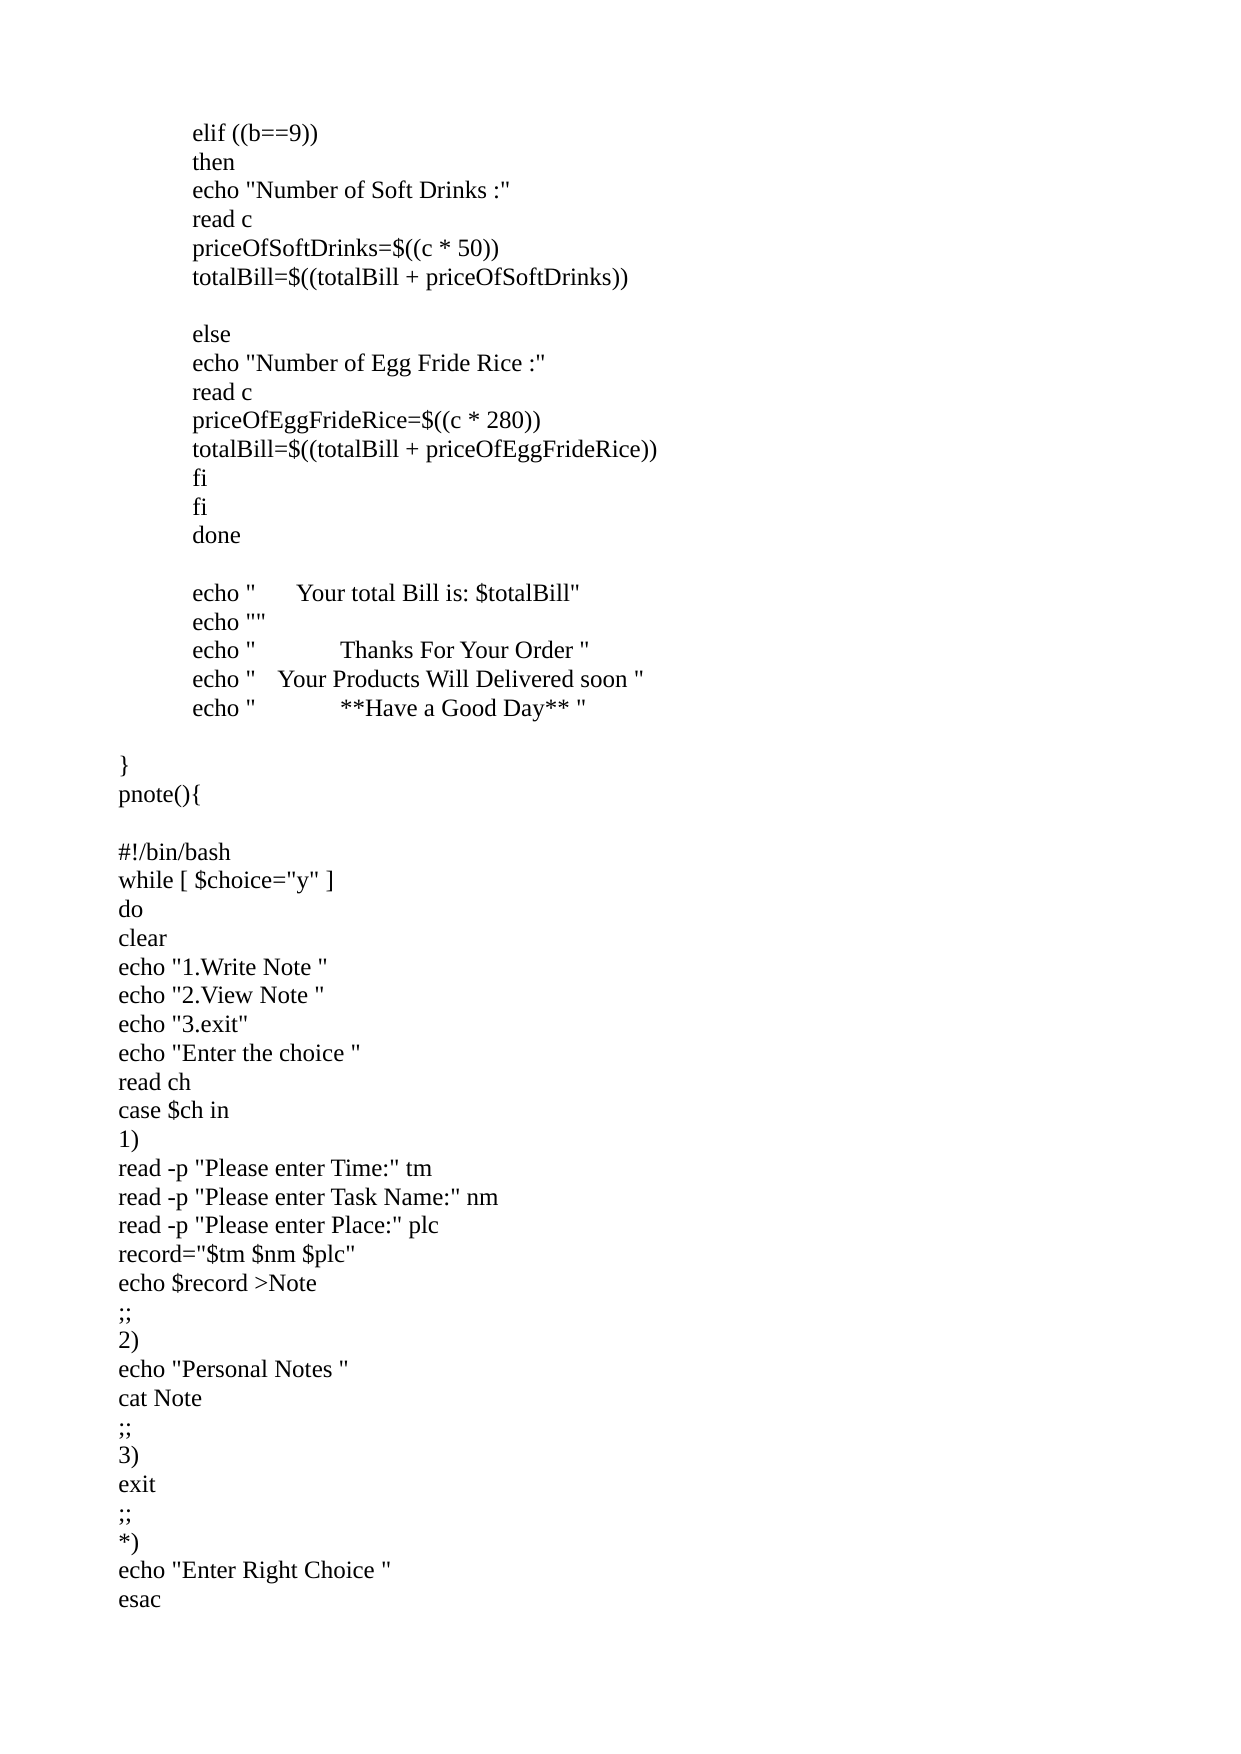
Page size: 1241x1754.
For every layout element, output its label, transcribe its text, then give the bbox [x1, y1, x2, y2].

text echo " **Have a Good Day** " [118, 693, 1122, 722]
text echo " Your total Bill is: $totalBill" [118, 578, 1122, 607]
text fi [118, 492, 1122, 521]
text else [118, 319, 1122, 348]
text echo "" [118, 607, 1122, 636]
text echo "Enter the choice " [118, 1038, 1122, 1067]
text echo "3.exit" [118, 1009, 1122, 1038]
text ;; [118, 1498, 1122, 1527]
text record="$tm $nm $plc" [118, 1239, 1122, 1268]
text elif ((b==9)) [118, 118, 1122, 147]
text echo "Personal Notes " [118, 1354, 1122, 1383]
text pnote(){ [118, 779, 1122, 808]
text totalBill=$((totalBill + priceOfEggFrideRice)) [118, 434, 1122, 463]
text clear [118, 923, 1122, 952]
text echo "2.View Note " [118, 981, 1122, 1009]
text read -p "Please enter Time:" tm [118, 1153, 1122, 1182]
text read c [118, 377, 1122, 406]
text read ch [118, 1067, 1122, 1096]
text esac [118, 1584, 1122, 1613]
text echo "Enter Right Choice " [118, 1556, 1122, 1584]
text echo "Number of Soft Drinks :" [118, 176, 1122, 204]
text done [118, 521, 1122, 549]
text totalBill=$((totalBill + priceOfSoftDrinks)) [118, 262, 1122, 291]
text priceOfSoftDrinks=$((c * 50)) [118, 233, 1122, 262]
text ;; [118, 1297, 1122, 1326]
text echo " Your Products Will Delivered soon " [118, 664, 1122, 693]
text #!/bin/bash [118, 837, 1122, 866]
text 1) [118, 1124, 1122, 1153]
text read -p "Please enter Place:" plc [118, 1211, 1122, 1239]
text cat Note [118, 1383, 1122, 1412]
text read -p "Please enter Task Name:" nm [118, 1182, 1122, 1211]
text *) [118, 1527, 1122, 1556]
text do [118, 894, 1122, 923]
text echo "Number of Egg Fride Rice :" [118, 348, 1122, 377]
text read c [118, 204, 1122, 233]
text echo "1.Write Note " [118, 952, 1122, 981]
text echo " Thanks For Your Order " [118, 636, 1122, 664]
text 2) [118, 1326, 1122, 1354]
text fi [118, 463, 1122, 492]
text } [118, 751, 1122, 779]
text 3) [118, 1441, 1122, 1469]
text priceOfEggFrideRice=$((c * 280)) [118, 406, 1122, 434]
text then [118, 147, 1122, 176]
text echo $record >Note [118, 1268, 1122, 1297]
text while [ $choice="y" ] [118, 866, 1122, 894]
text case $ch in [118, 1096, 1122, 1124]
text ;; [118, 1412, 1122, 1441]
text exit [118, 1469, 1122, 1498]
